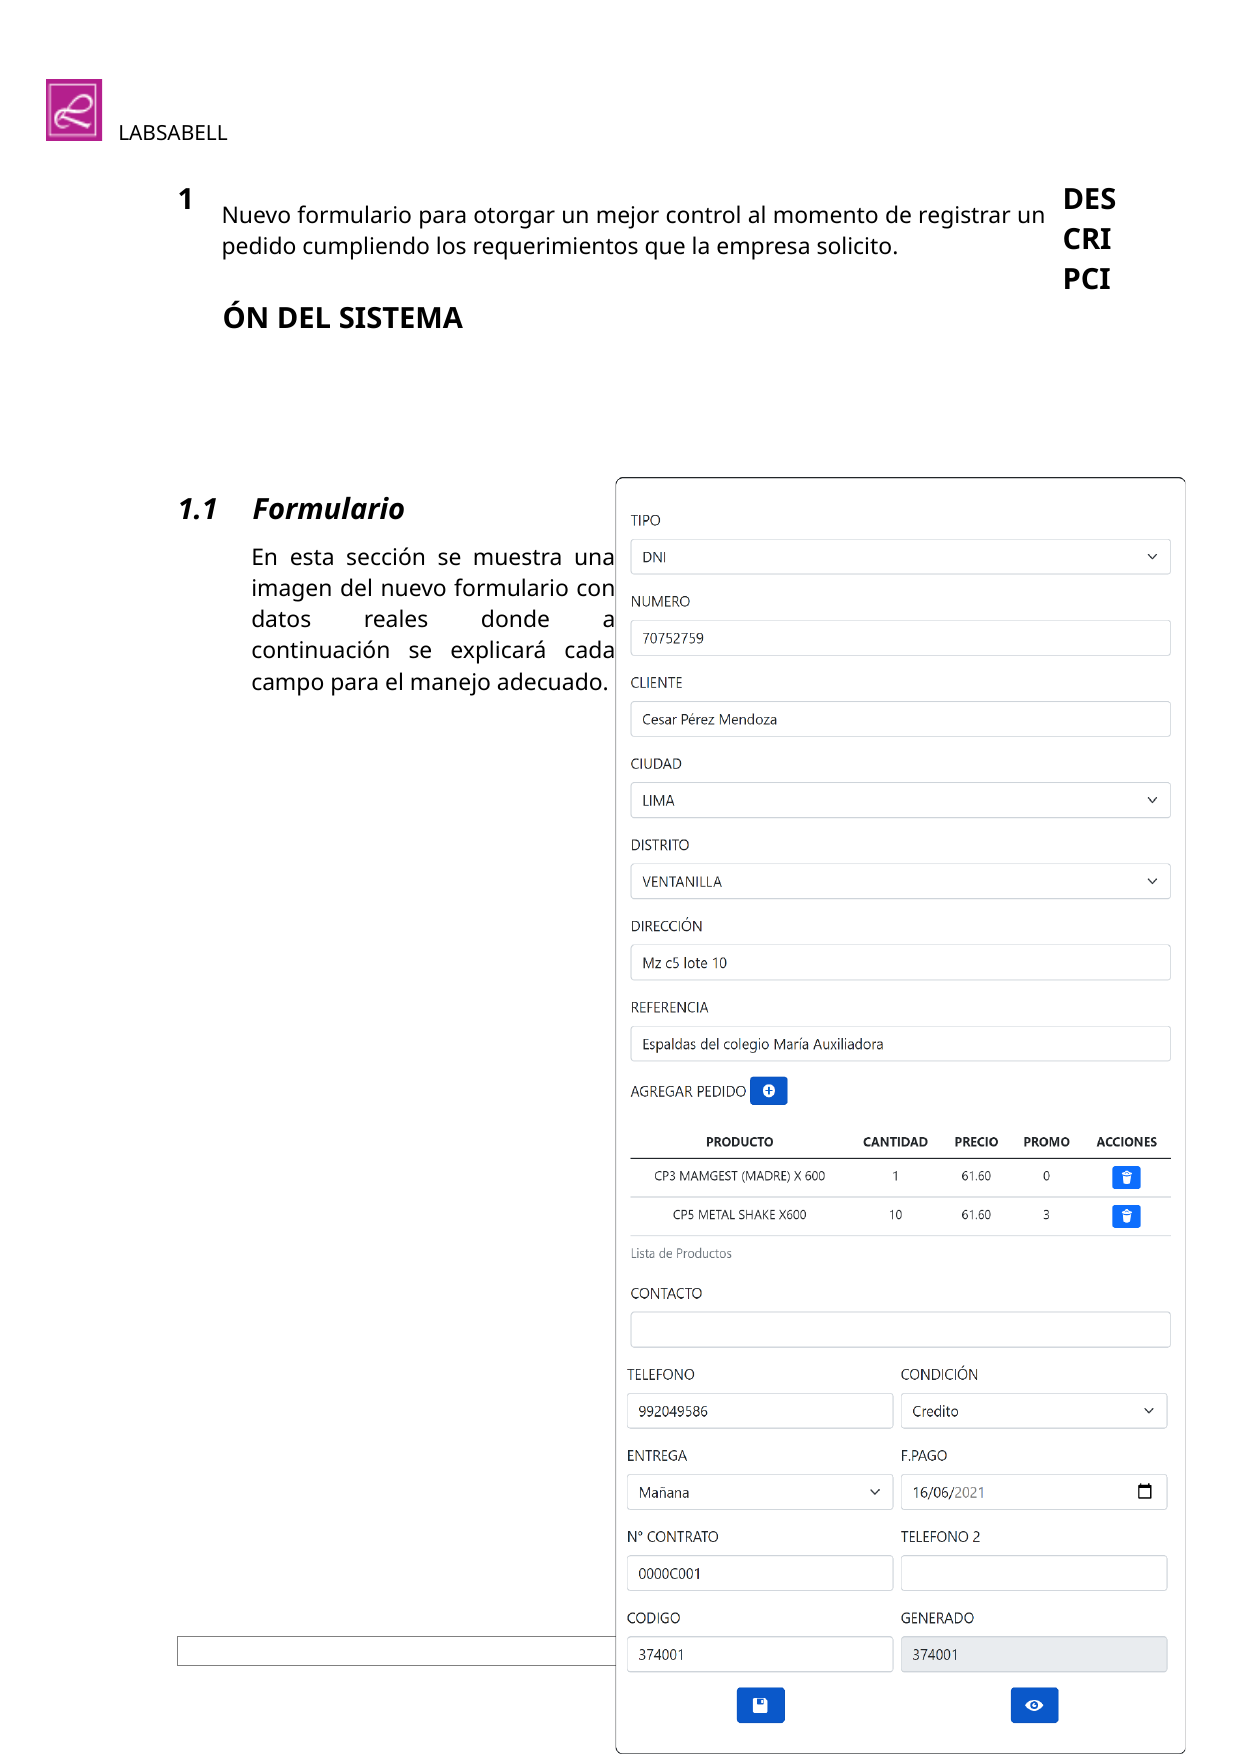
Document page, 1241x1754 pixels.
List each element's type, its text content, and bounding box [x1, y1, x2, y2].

subtitle Formulario [177, 488, 615, 528]
subtitle DESCRIPCIÓN DEL SISTEMA [177, 178, 1122, 337]
text Nuevo formulario para otorgar un mejor control al momento de registrar un pedido cumpliendo los requerimientos que la empresa solicito. [221, 199, 1047, 261]
text En esta sección se muestra una imagen del nuevo formulario con datos reales donde a continuación se explicará cada campo para el manejo adecuado. [251, 541, 615, 697]
